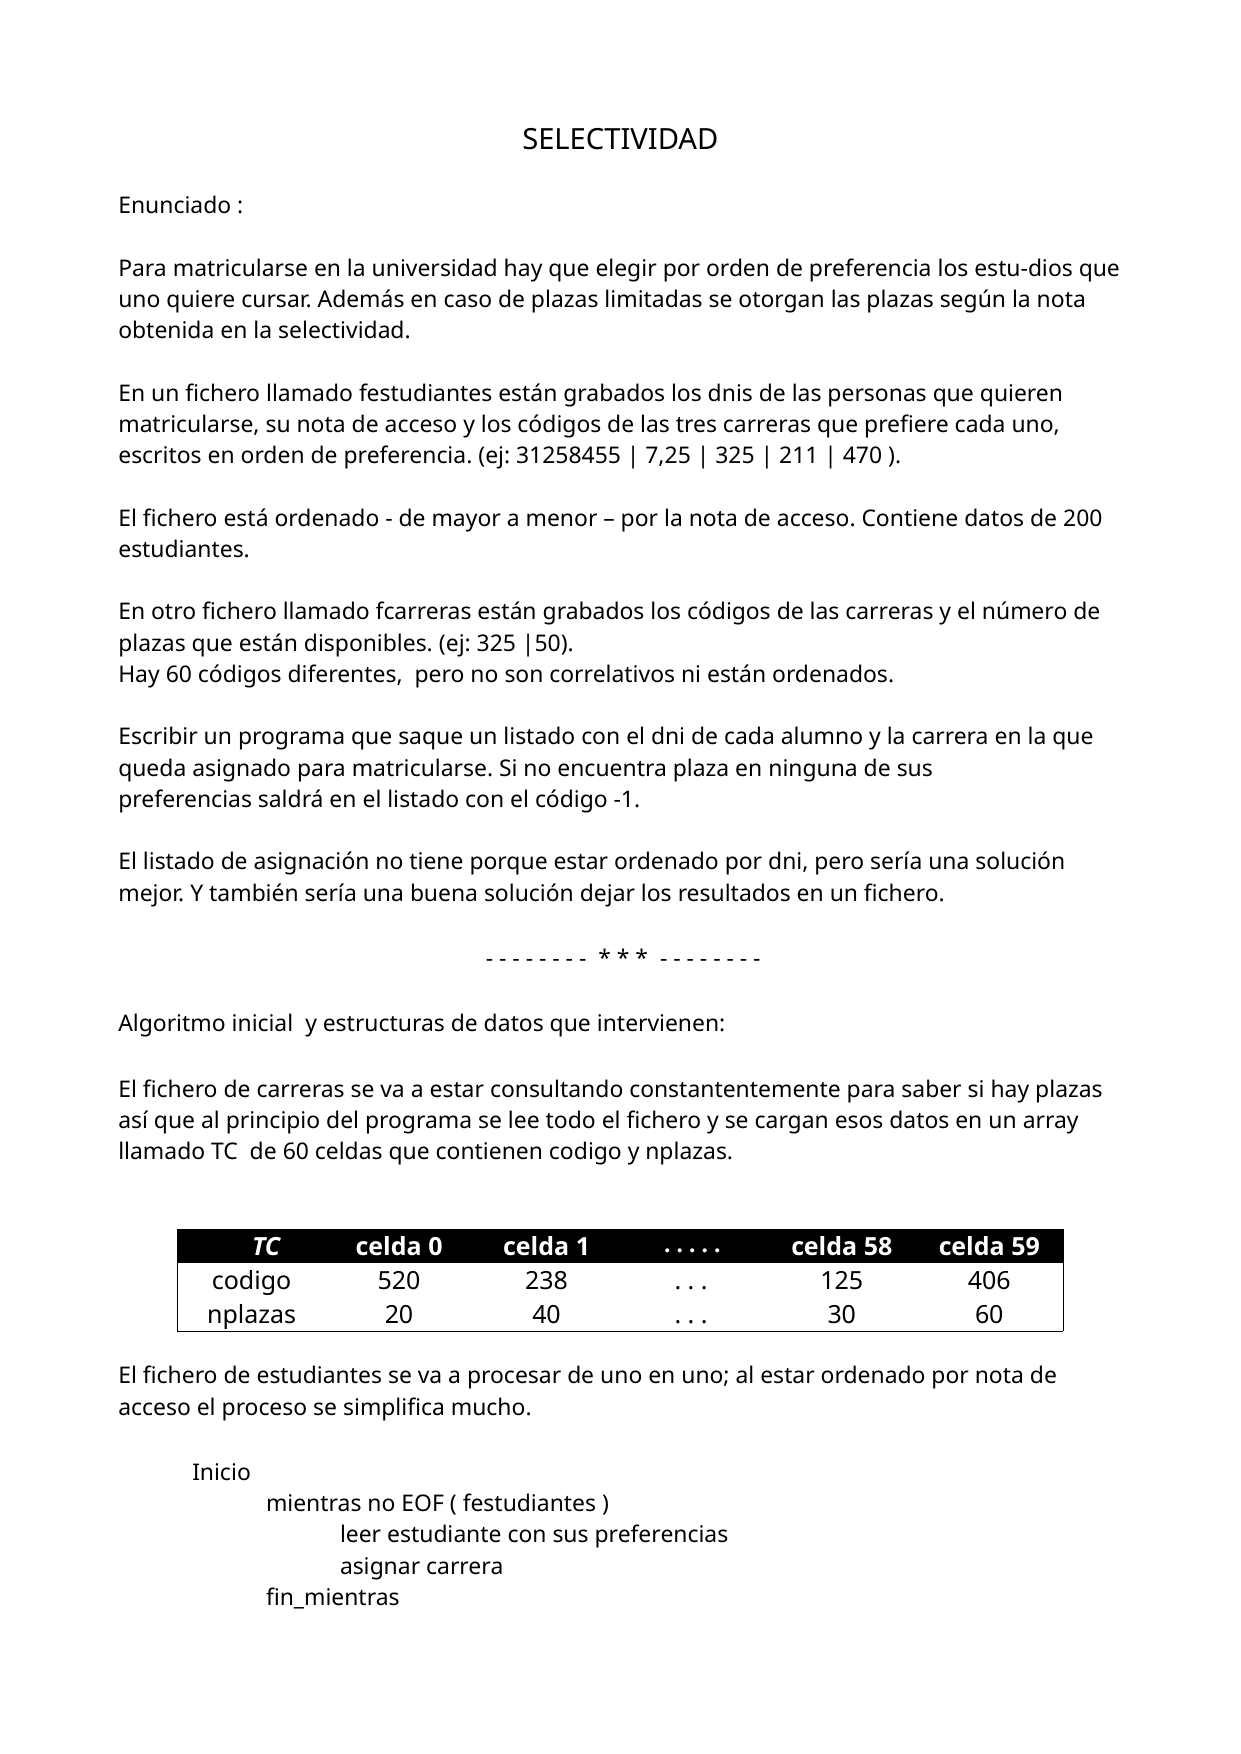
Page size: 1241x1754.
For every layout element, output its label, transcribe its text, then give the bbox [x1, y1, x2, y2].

text mientras no EOF ( festudiantes ) [118, 1487, 1122, 1518]
table_cell codigo [178, 1263, 325, 1297]
table_cell 406 [915, 1263, 1063, 1297]
table_cell 238 [473, 1263, 620, 1297]
table_cell 30 [768, 1297, 915, 1331]
text En un fichero llamado festudiantes están grabados los dnis de las personas que quieren matricularse, su nota de acceso y los códigos de las tres carreras que prefiere cada uno, escritos en orden de preferencia. (ej: 31258455 | 7,25 | 325 | 211 | 470 ). [118, 377, 1122, 470]
text En otro fichero llamado fcarreras están grabados los códigos de las carreras y el número de plazas que están disponibles. (ej: 325 |50). [118, 595, 1122, 658]
text preferencias saldrá en el listado con el código -1. [118, 783, 1122, 814]
text Escribir un programa que saque un listado con el dni de cada alumno y la carrera en la que queda asignado para matricularse. Si no encuentra plaza en ninguna de sus [118, 720, 1122, 783]
text Inicio [118, 1456, 1122, 1487]
text fin_mientras [118, 1581, 1122, 1612]
text - - - - - - - - * * * - - - - - - - - [118, 942, 1122, 973]
text Hay 60 códigos diferentes, pero no son correlativos ni están ordenados. [118, 658, 1122, 689]
table_cell . . . [620, 1297, 768, 1331]
text El listado de asignación no tiene porque estar ordenado por dni, pero sería una solución mejor. Y también sería una buena solución dejar los resultados en un fichero. [118, 845, 1122, 908]
table_cell 125 [768, 1263, 915, 1297]
text asignar carrera [118, 1550, 1122, 1581]
text SELECTIVIDAD [118, 118, 1122, 158]
table_cell 520 [325, 1263, 473, 1297]
text Para matricularse en la universidad hay que elegir por orden de preferencia los estu-dios que uno quiere cursar. Además en caso de plazas limitadas se otorgan las plazas según la nota obtenida en la selectividad. [118, 252, 1122, 345]
table_cell 20 [325, 1297, 473, 1331]
table_cell 40 [473, 1297, 620, 1331]
table_cell . . . [620, 1263, 768, 1297]
table_cell nplazas [178, 1297, 325, 1331]
text Algoritmo inicial y estructuras de datos que intervienen: [118, 1007, 1122, 1038]
text El fichero de estudiantes se va a procesar de uno en uno; al estar ordenado por nota de acceso el proceso se simplifica mucho. [118, 1359, 1122, 1422]
table_header TC [178, 1230, 325, 1263]
table_header celda 58 [768, 1230, 915, 1263]
table_header celda 1 [473, 1230, 620, 1263]
table_cell 60 [915, 1297, 1063, 1331]
table_header celda 0 [325, 1230, 473, 1263]
table_header celda 59 [915, 1230, 1063, 1263]
text El fichero de carreras se va a estar consultando constantentemente para saber si hay plazas así que al principio del programa se lee todo el fichero y se cargan esos datos en un array llamado TC de 60 celdas que contienen codigo y nplazas. [118, 1072, 1122, 1166]
text leer estudiante con sus preferencias [118, 1518, 1122, 1550]
text Enunciado : [118, 189, 1122, 220]
table_header . . . . . [620, 1230, 768, 1263]
text El fichero está ordenado - de mayor a menor – por la nota de acceso. Contiene datos de 200 estudiantes. [118, 502, 1122, 564]
